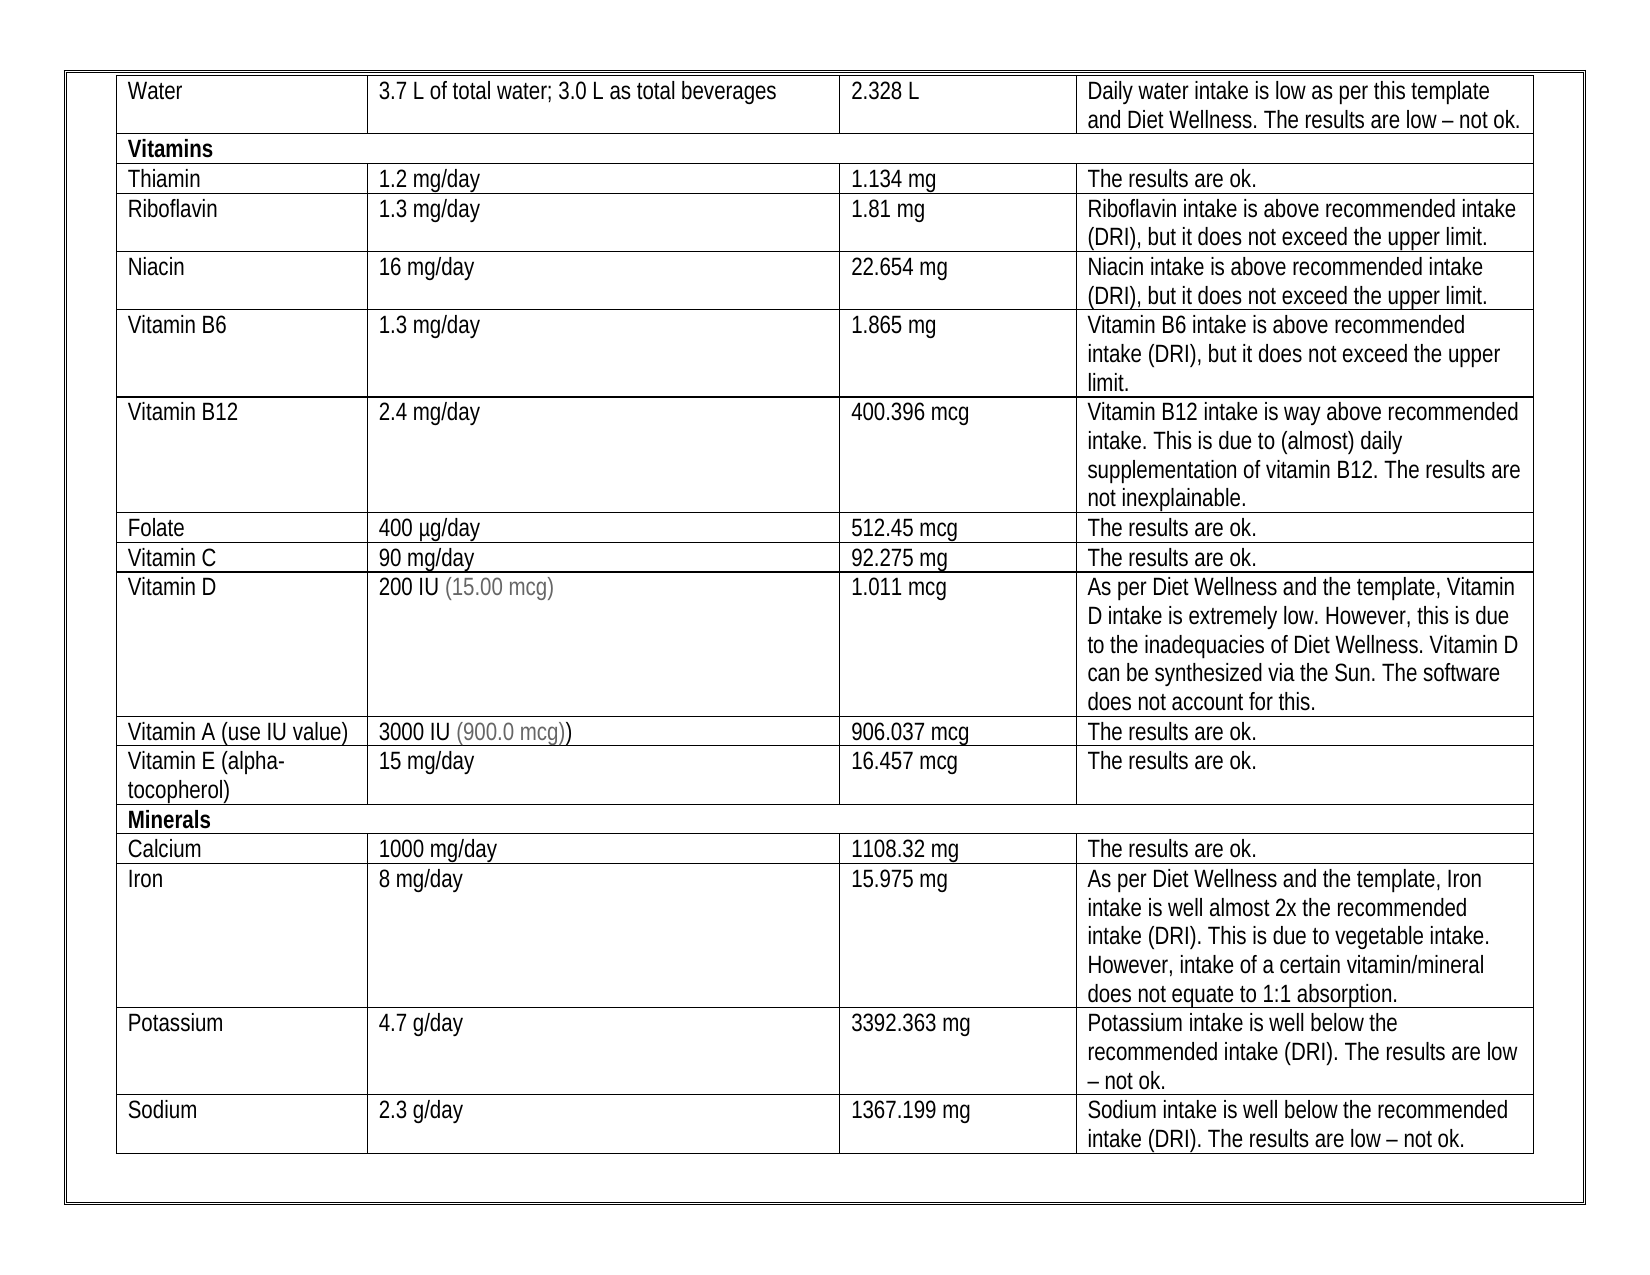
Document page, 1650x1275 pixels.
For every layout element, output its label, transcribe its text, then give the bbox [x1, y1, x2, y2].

table_cell 3392.363 mg [840, 1008, 1076, 1094]
table_cell Vitamin B6 intake is above recommended intake (DRI), but it does not exceed the upper limit. [1077, 310, 1533, 396]
table_cell Water [117, 76, 367, 133]
table_cell 4.7 g/day [368, 1008, 839, 1094]
table_cell 200 IU (15.00 mcg) [368, 573, 839, 716]
table_cell The results are ok. [1077, 543, 1533, 571]
table_cell Vitamin B6 [117, 310, 367, 396]
table_cell The results are ok. [1077, 746, 1533, 804]
table_cell 1.2 mg/day [368, 164, 839, 193]
table_cell Minerals [117, 805, 1533, 833]
table_cell 1.011 mcg [840, 573, 1076, 716]
table_cell 15.975 mg [840, 864, 1076, 1007]
table_cell 906.037 mcg [840, 717, 1076, 745]
table_cell 1000 mg/day [368, 834, 839, 863]
table_cell 400 µg/day [368, 513, 839, 542]
table_cell Vitamins [117, 134, 1533, 163]
table_cell 1367.199 mg [840, 1095, 1076, 1153]
table_cell Vitamin A (use IU value) [117, 717, 367, 745]
table_cell As per Diet Wellness and the template, Iron intake is well almost 2x the recommended intake (DRI). This is due to vegetable intake. However, intake of a certain vitamin/mineral does not equate to 1:1 absorption. [1077, 864, 1533, 1007]
table_cell 1.134 mg [840, 164, 1076, 193]
table_cell 2.3 g/day [368, 1095, 839, 1153]
table_cell 1.865 mg [840, 310, 1076, 396]
table_cell 1.81 mg [840, 194, 1076, 251]
table_cell 22.654 mg [840, 252, 1076, 309]
table_cell 15 mg/day [368, 746, 839, 804]
table_cell 90 mg/day [368, 543, 839, 571]
table_cell 8 mg/day [368, 864, 839, 1007]
table_cell Folate [117, 513, 367, 542]
table_cell 2.4 mg/day [368, 398, 839, 512]
table_cell 16 mg/day [368, 252, 839, 309]
table_cell Vitamin B12 [117, 398, 367, 512]
table_cell Niacin intake is above recommended intake (DRI), but it does not exceed the upper limit. [1077, 252, 1533, 309]
table_cell Niacin [117, 252, 367, 309]
table_cell 2.328 L [840, 76, 1076, 133]
table_cell Calcium [117, 834, 367, 863]
table_cell 400.396 mcg [840, 398, 1076, 512]
table_cell 3.7 L of total water; 3.0 L as total beverages [368, 76, 839, 133]
table_cell Vitamin B12 intake is way above recommended intake. This is due to (almost) daily supplementation of vitamin B12. The results are not inexplainable. [1077, 398, 1533, 512]
table_cell The results are ok. [1077, 717, 1533, 745]
table_cell 1.3 mg/day [368, 310, 839, 396]
table_cell Potassium intake is well below the recommended intake (DRI). The results are low – not ok. [1077, 1008, 1533, 1094]
table_cell Vitamin D [117, 573, 367, 716]
table_cell 512.45 mcg [840, 513, 1076, 542]
table_cell Iron [117, 864, 367, 1007]
table_cell 3000 IU (900.0 mcg)) [368, 717, 839, 745]
table_cell As per Diet Wellness and the template, Vitamin D intake is extremely low. However, this is due to the inadequacies of Diet Wellness. Vitamin D can be synthesized via the Sun. The software does not account for this. [1077, 573, 1533, 716]
table_cell Riboflavin [117, 194, 367, 251]
table_cell 1.3 mg/day [368, 194, 839, 251]
table_cell Sodium [117, 1095, 367, 1153]
table_cell Potassium [117, 1008, 367, 1094]
table_cell The results are ok. [1077, 834, 1533, 863]
table_cell 16.457 mcg [840, 746, 1076, 804]
table_cell Riboflavin intake is above recommended intake (DRI), but it does not exceed the upper limit. [1077, 194, 1533, 251]
table_cell 1108.32 mg [840, 834, 1076, 863]
table_cell Daily water intake is low as per this template and Diet Wellness. The results are low – not ok. [1077, 76, 1533, 133]
table_cell The results are ok. [1077, 513, 1533, 542]
table_cell The results are ok. [1077, 164, 1533, 193]
table_cell 92.275 mg [840, 543, 1076, 571]
table_cell Vitamin C [117, 543, 367, 571]
table_cell Sodium intake is well below the recommended intake (DRI). The results are low – not ok. [1077, 1095, 1533, 1153]
table_cell Vitamin E (alpha-tocopherol) [117, 746, 367, 804]
table_cell Thiamin [117, 164, 367, 193]
